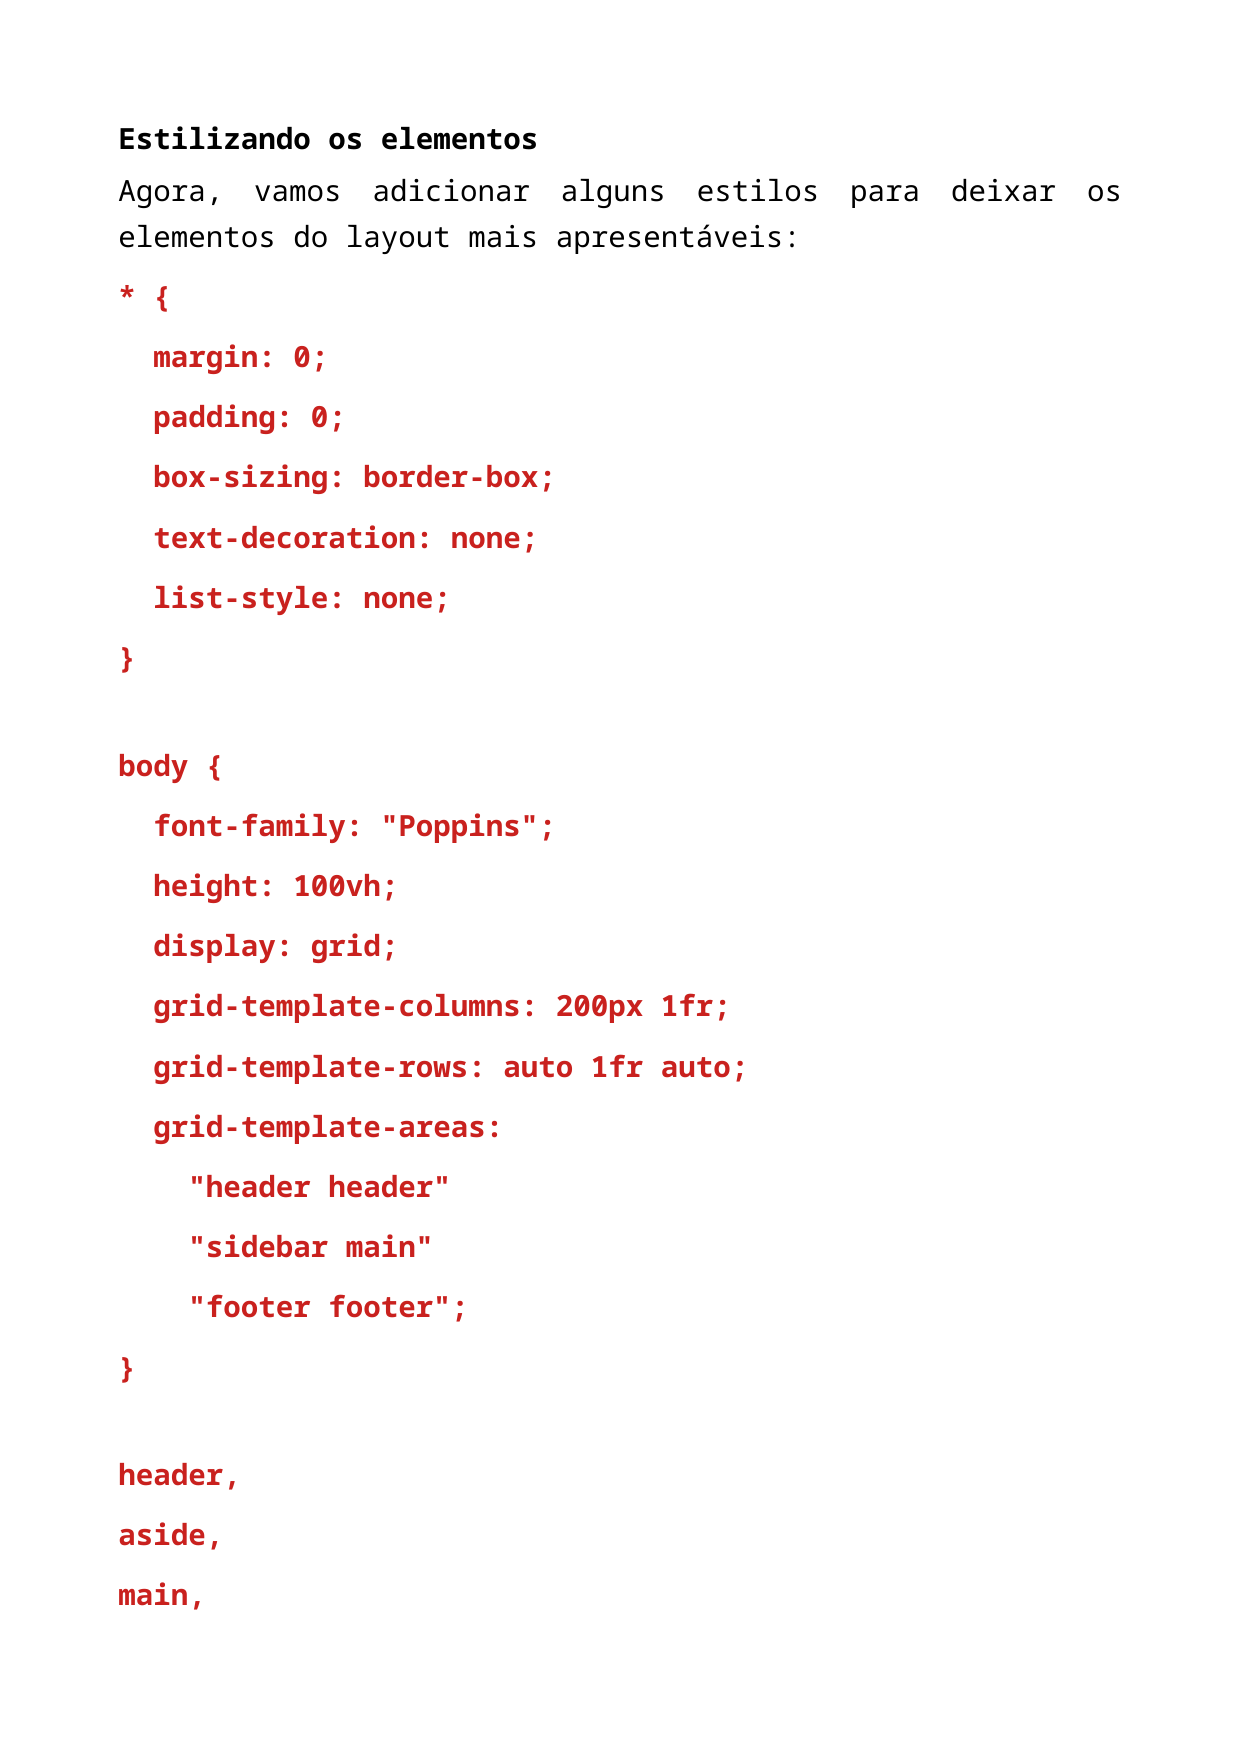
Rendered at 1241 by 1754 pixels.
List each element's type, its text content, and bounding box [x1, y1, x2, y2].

text aside, [118, 1514, 1122, 1554]
text height: 100vh; [118, 865, 1122, 905]
text * { [118, 276, 1122, 316]
text font-family: "Poppins"; [118, 805, 1122, 845]
text "sidebar main" [118, 1226, 1122, 1266]
text "header header" [118, 1166, 1122, 1206]
text padding: 0; [118, 397, 1122, 436]
text grid-template-rows: auto 1fr auto; [118, 1046, 1122, 1086]
text "footer footer"; [118, 1287, 1122, 1326]
text } [118, 637, 1122, 677]
text box-sizing: border-box; [118, 457, 1122, 496]
text grid-template-columns: 200px 1fr; [118, 986, 1122, 1025]
text display: grid; [118, 925, 1122, 965]
text margin: 0; [118, 336, 1122, 376]
text list-style: none; [118, 577, 1122, 617]
text body { [118, 745, 1122, 784]
text text-decoration: none; [118, 517, 1122, 557]
text main, [118, 1575, 1122, 1614]
text header, [118, 1454, 1122, 1494]
subtitle Estilizando os elementos [118, 118, 1122, 158]
text grid-template-areas: [118, 1106, 1122, 1146]
text Agora, vamos adicionar alguns estilos para deixar os elementos do layout mais apresentáveis: [118, 170, 1122, 256]
text } [118, 1347, 1122, 1387]
